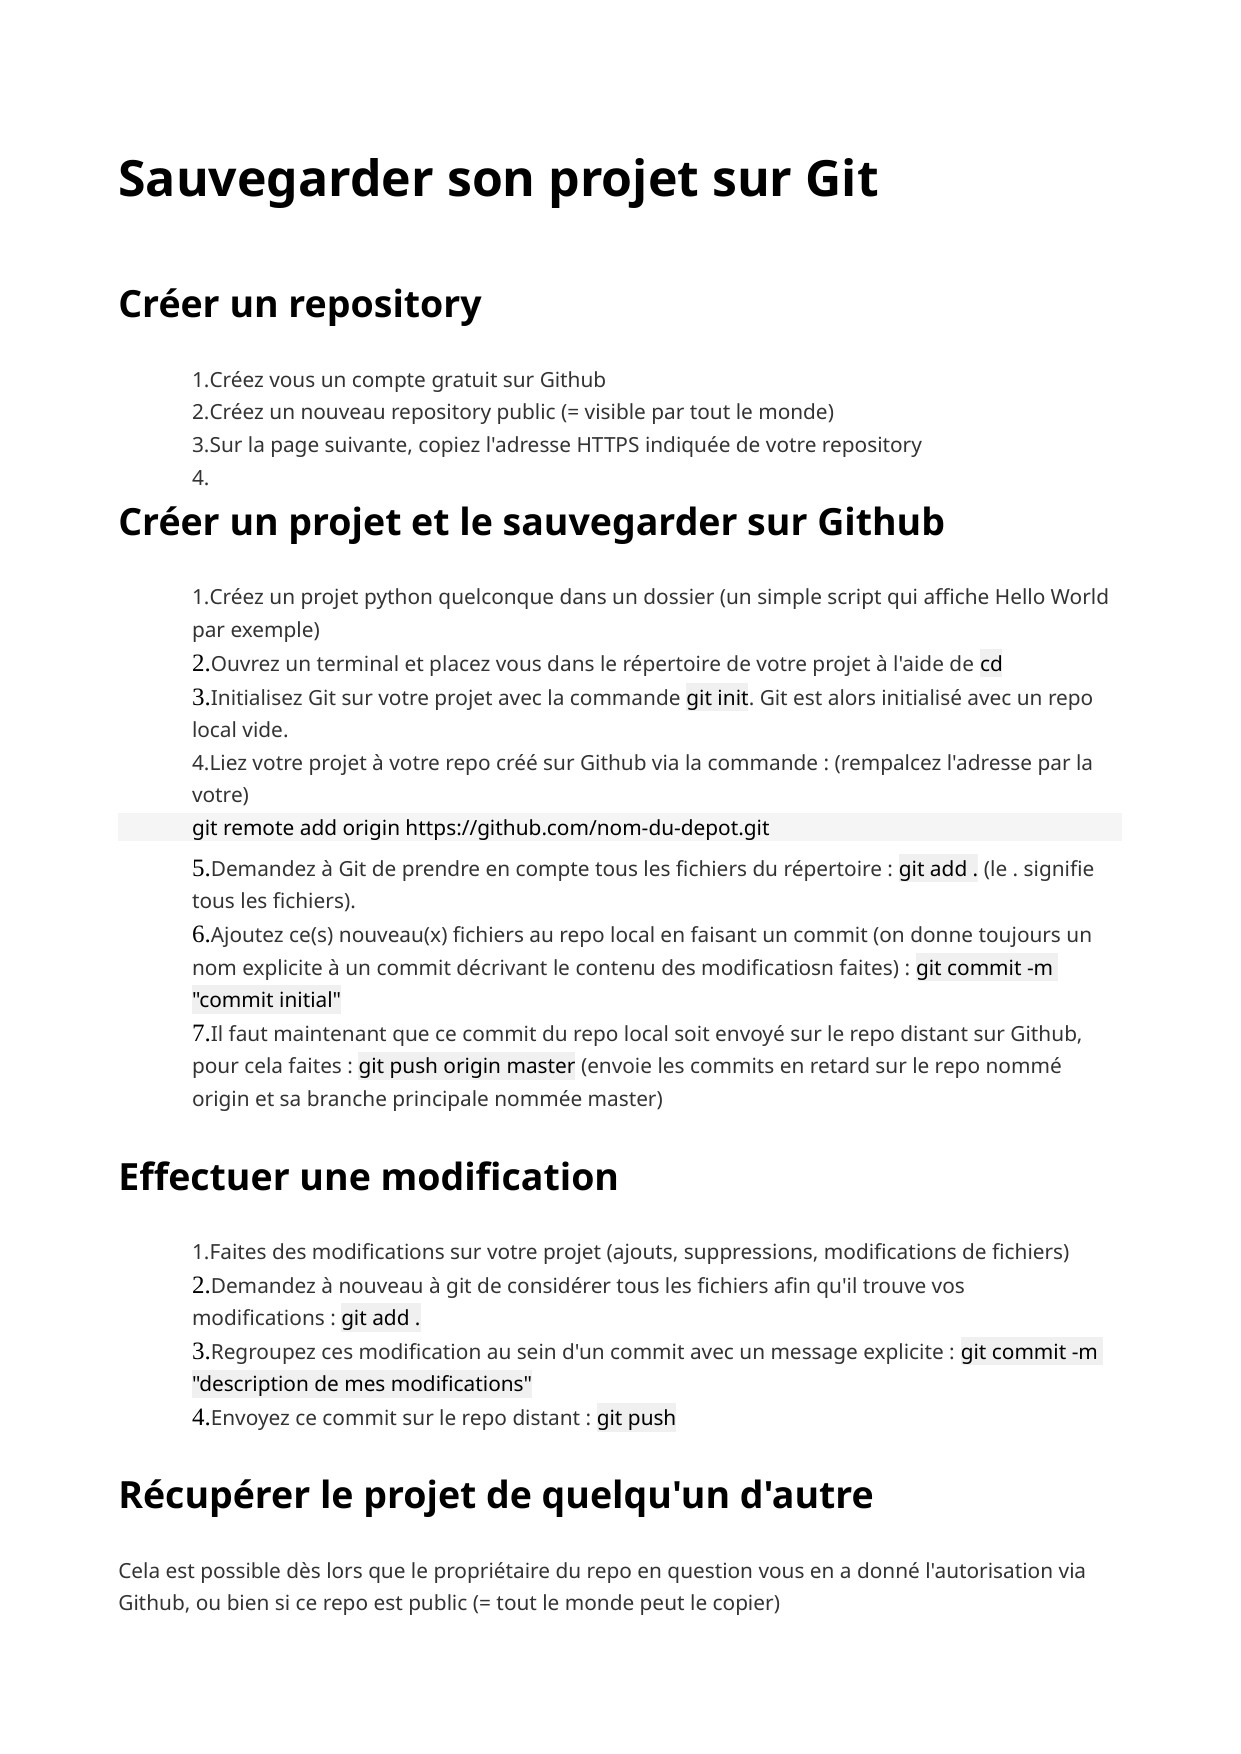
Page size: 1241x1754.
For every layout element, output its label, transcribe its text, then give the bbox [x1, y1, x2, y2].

subtitle Sauvegarder son projet sur Git [118, 143, 1122, 211]
list Créez vous un compte gratuit sur Github [118, 365, 1122, 393]
list Demandez à nouveau à git de considérer tous les fichiers afin qu'il trouve vos modifications : git add . [118, 1270, 1122, 1332]
list Ajoutez ce(s) nouveau(x) fichiers au repo local en faisant un commit (on donne toujours un nom explicite à un commit décrivant le contenu des modificatiosn faites) : git commit -m "commit initial" [118, 919, 1122, 1014]
list Demandez à Git de prendre en compte tous les fichiers du répertoire : git add . (le . signifie tous les fichiers). [118, 853, 1122, 915]
list Faites des modifications sur votre projet (ajouts, suppressions, modifications de fichiers) [118, 1237, 1122, 1266]
subtitle Créer un projet et le sauvegarder sur Github [118, 495, 1122, 546]
list Créez un nouveau repository public (= visible par tout le monde) [118, 397, 1122, 426]
list Créez un projet python quelconque dans un dossier (un simple script qui affiche Hello World par exemple) [118, 582, 1122, 643]
text Cela est possible dès lors que le propriétaire du repo en question vous en a donné l'autorisation via Github, ou bien si ce repo est public (= tout le monde peut le copier) [118, 1556, 1122, 1617]
list Envoyez ce commit sur le repo distant : git push [118, 1402, 1122, 1432]
list Il faut maintenant que ce commit du repo local soit envoyé sur le repo distant sur Github, pour cela faites : git push origin master (envoie les commits en retard sur le repo nommé origin et sa branche principale nommée master) [118, 1018, 1122, 1113]
list Ouvrez un terminal et placez vous dans le répertoire de votre projet à l'aide de cd [118, 648, 1122, 677]
list git remote add origin https://github.com/nom-du-depot.git [118, 813, 1122, 841]
subtitle Effectuer une modification [118, 1150, 1122, 1201]
list Regroupez ces modification au sein d'un commit avec un message explicite : git commit -m "description de mes modifications" [118, 1336, 1122, 1398]
list Initialisez Git sur votre projet avec la commande git init. Git est alors initialisé avec un repo local vide. [118, 682, 1122, 744]
list Liez votre projet à votre repo créé sur Github via la commande : (rempalcez l'adresse par la votre) [118, 748, 1122, 809]
list Sur la page suivante, copiez l'adresse HTTPS indiquée de votre repository [118, 430, 1122, 458]
subtitle Récupérer le projet de quelqu'un d'autre [118, 1469, 1122, 1520]
subtitle Créer un repository [118, 277, 1122, 328]
